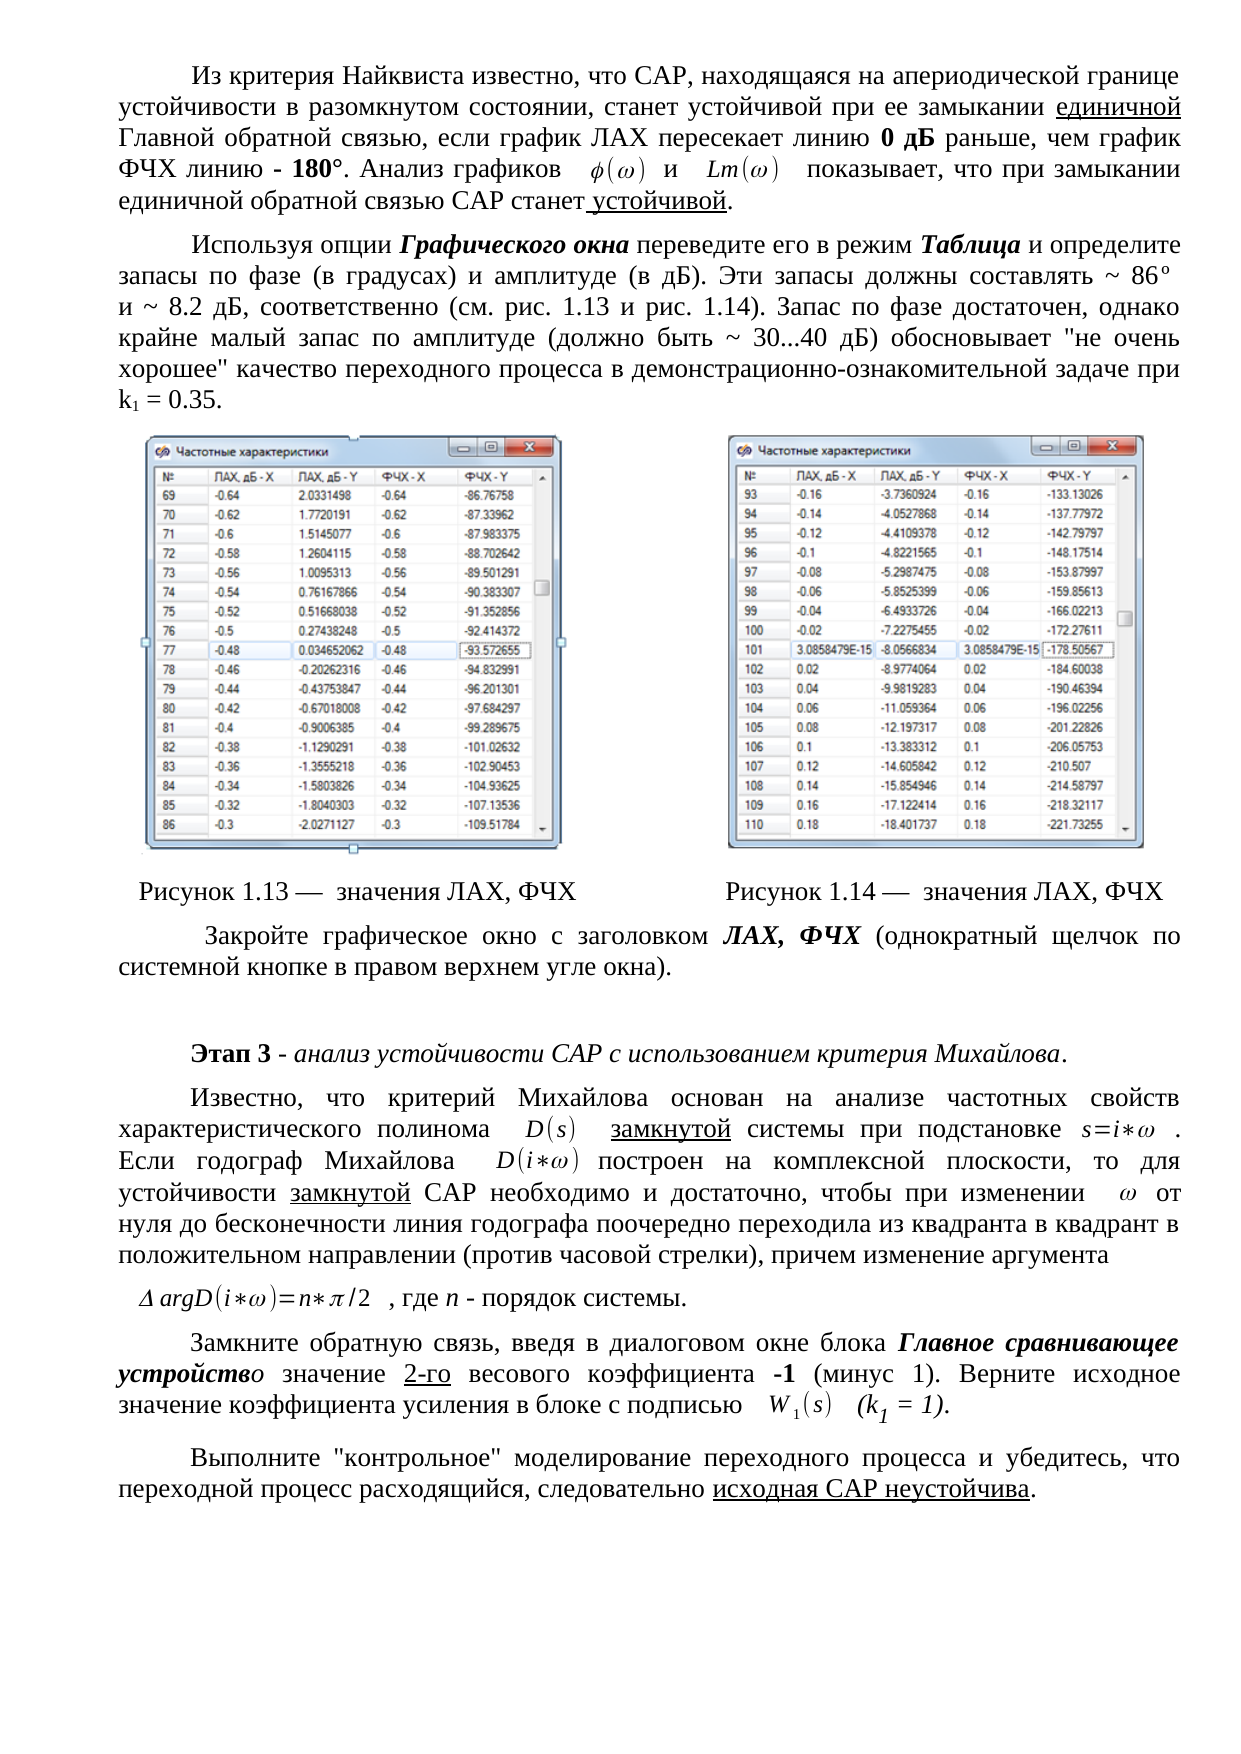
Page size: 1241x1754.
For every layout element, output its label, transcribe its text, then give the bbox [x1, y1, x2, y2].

text Этап 3 - анализ устойчивости САР с использованием критерия Михайлова. [118, 1037, 1181, 1069]
text Рисунок 1.13 — значения ЛАХ, ФЧХ Рисунок 1.14 — значения ЛАХ, ФЧХ [118, 427, 1181, 907]
text Выполните "контрольное" моделирование переходного процесса и убедитесь, что переходной процесс расходящийся, следовательно исходная САР неустойчива. [118, 1441, 1181, 1503]
text Замкните обратную связь, введя в диалоговом окне блока Главное сравнивающее устройство значение 2-го весового коэффициента -1 (минус 1). Верните исходное значение коэффициента усиления в блоке c подписью (k1 = 1). [118, 1326, 1181, 1428]
text Закройте графическое окно с заголовком ЛАХ, ФЧХ (однократный щелчок по системной кнопке в правом верхнем угле окна). [118, 919, 1181, 981]
text Из критерия Найквиста известно, что САР, находящаяся на апериодической границе устойчивости в разомкнутом состоянии, станет устойчивой при ее замыкании единичной Главной обратной связью, если график ЛАХ пересекает линию 0 дБ раньше, чем график ФЧХ линию - 180°. Анализ графиков и показывает, что при замыкании единичной обратной связью САР станет устойчивой. [118, 59, 1181, 215]
text , где n - порядок системы. [118, 1282, 1181, 1313]
text Известно, что критерий Михайлова основан на анализе частотных свойств характеристического полинома замкнутой системы при подстановке. Если годограф Михайлова построен на комплексной плоскости, то для устойчивости замкнутой САР необходимо и достаточно, чтобы при изменении от нуля до бесконечности линия годографа поочередно переходила из квадранта в квадрант в положительном направлении (против часовой стрелки), причем изменение аргумента [118, 1081, 1181, 1269]
picture [132, 427, 1168, 876]
text Используя опции Графического окна переведите его в режим Таблица и определите запасы по фазе (в градусах) и амплитуде (в дБ). Эти запасы должны составлять ~ 86º и ~ 8.2 дБ, соответственно (см. рис. 1.13 и рис. 1.14). Запас по фазе достаточен, однако крайне малый запас по амплитуде (должно быть ~ 30...40 дБ) обосновывает "не очень хорошее" качество переходного процесса в демонстрационно-ознакомительной задаче при k1 = 0.35. [118, 228, 1181, 415]
